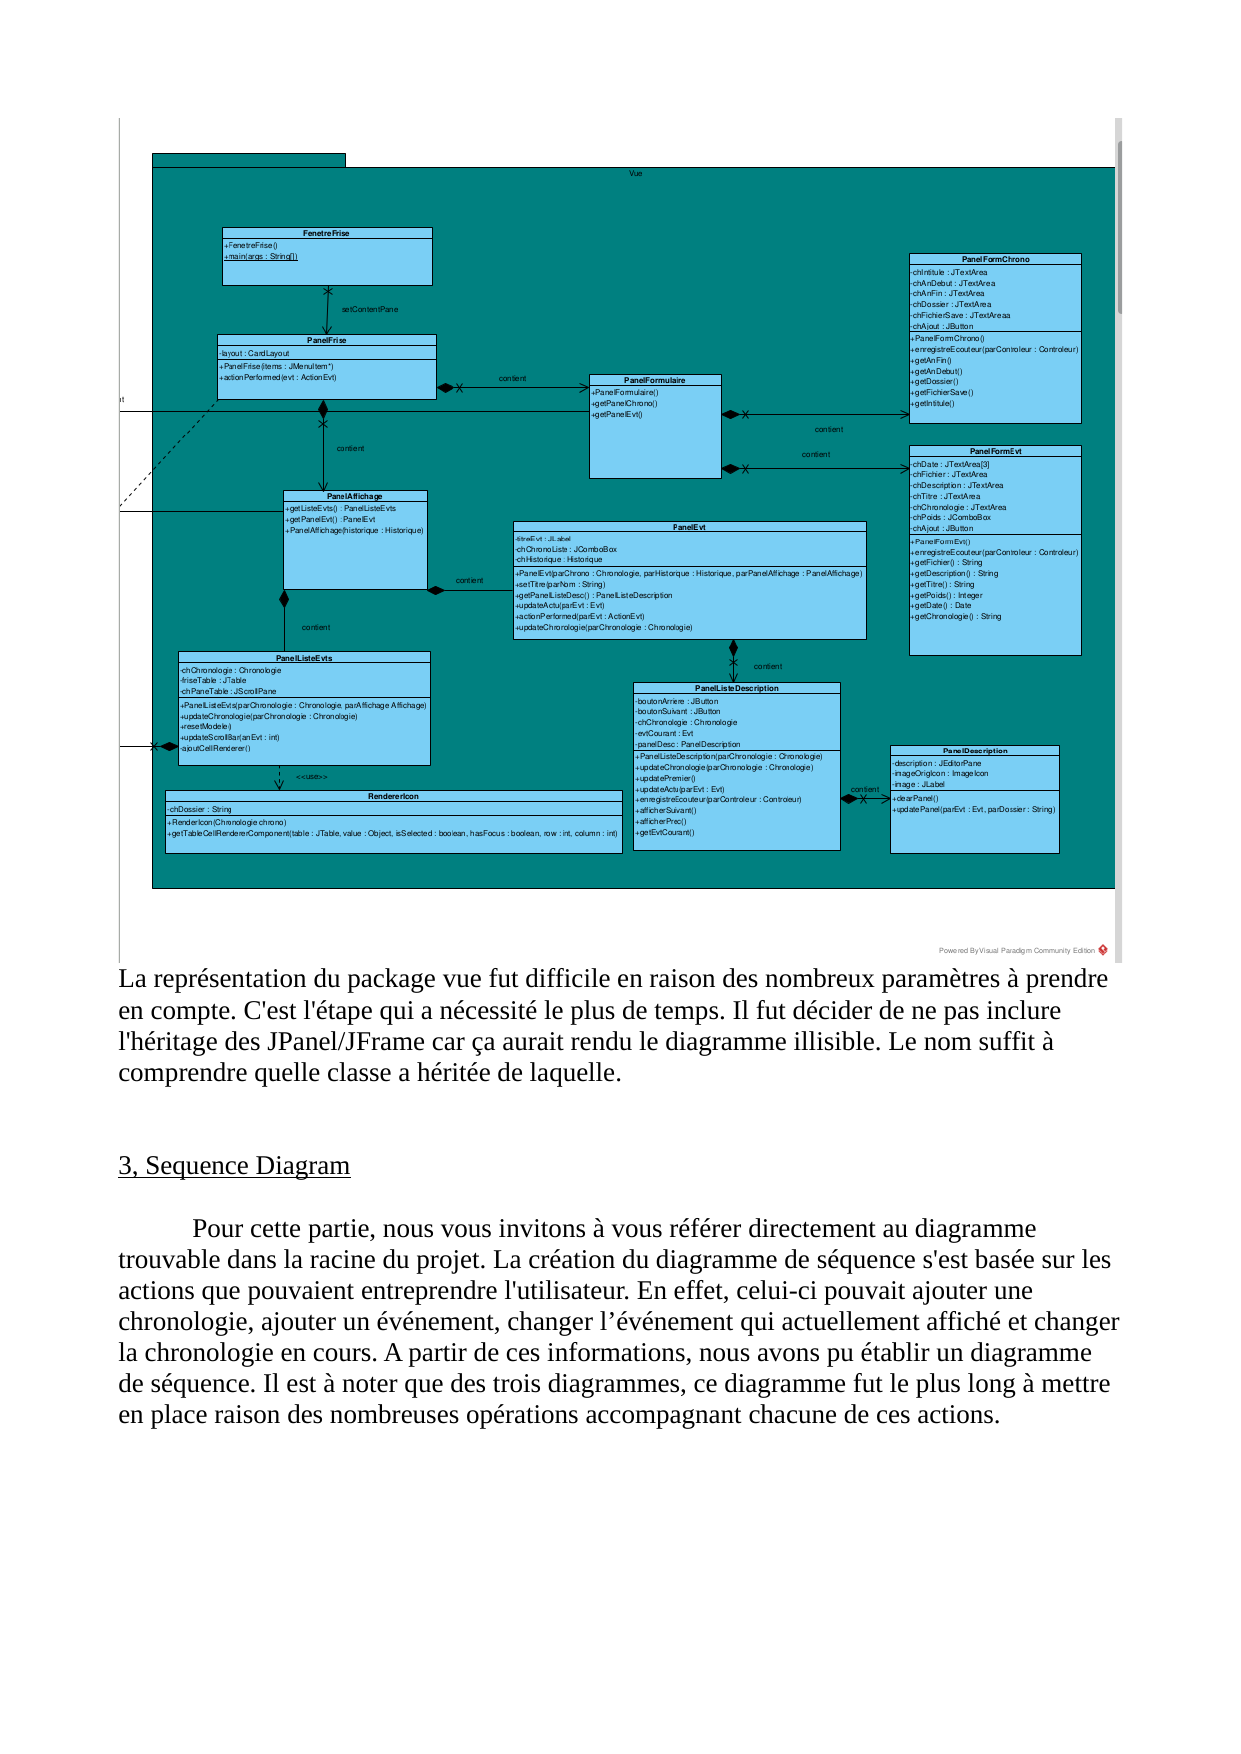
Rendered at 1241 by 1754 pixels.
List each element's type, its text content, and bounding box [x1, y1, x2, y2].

text Pour cette partie, nous vous invitons à vous référer directement au diagramme trouvable dans la racine du projet. La création du diagramme de séquence s'est basée sur les actions que pouvaient entreprendre l'utilisateur. En effet, celui-ci pouvait ajouter une chronologie, ajouter un événement, changer l’événement qui actuellement affiché et changer la chronologie en cours. A partir de ces informations, nous avons pu établir un diagramme de séquence. Il est à noter que des trois diagrammes, ce diagramme fut le plus long à mettre en place raison des nombreuses opérations accompagnant chacune de ces actions. [118, 1212, 1122, 1430]
text 3, Sequence Diagram [118, 1149, 1122, 1181]
picture [118, 118, 1123, 963]
text La représentation du package vue fut difficile en raison des nombreux paramètres à prendre en compte. C'est l'étape qui a nécessité le plus de temps. Il fut décider de ne pas inclure l'héritage des JPanel/JFrame car ça aurait rendu le diagramme illisible. Le nom suffit à comprendre quelle classe a héritée de laquelle. [118, 963, 1122, 1087]
